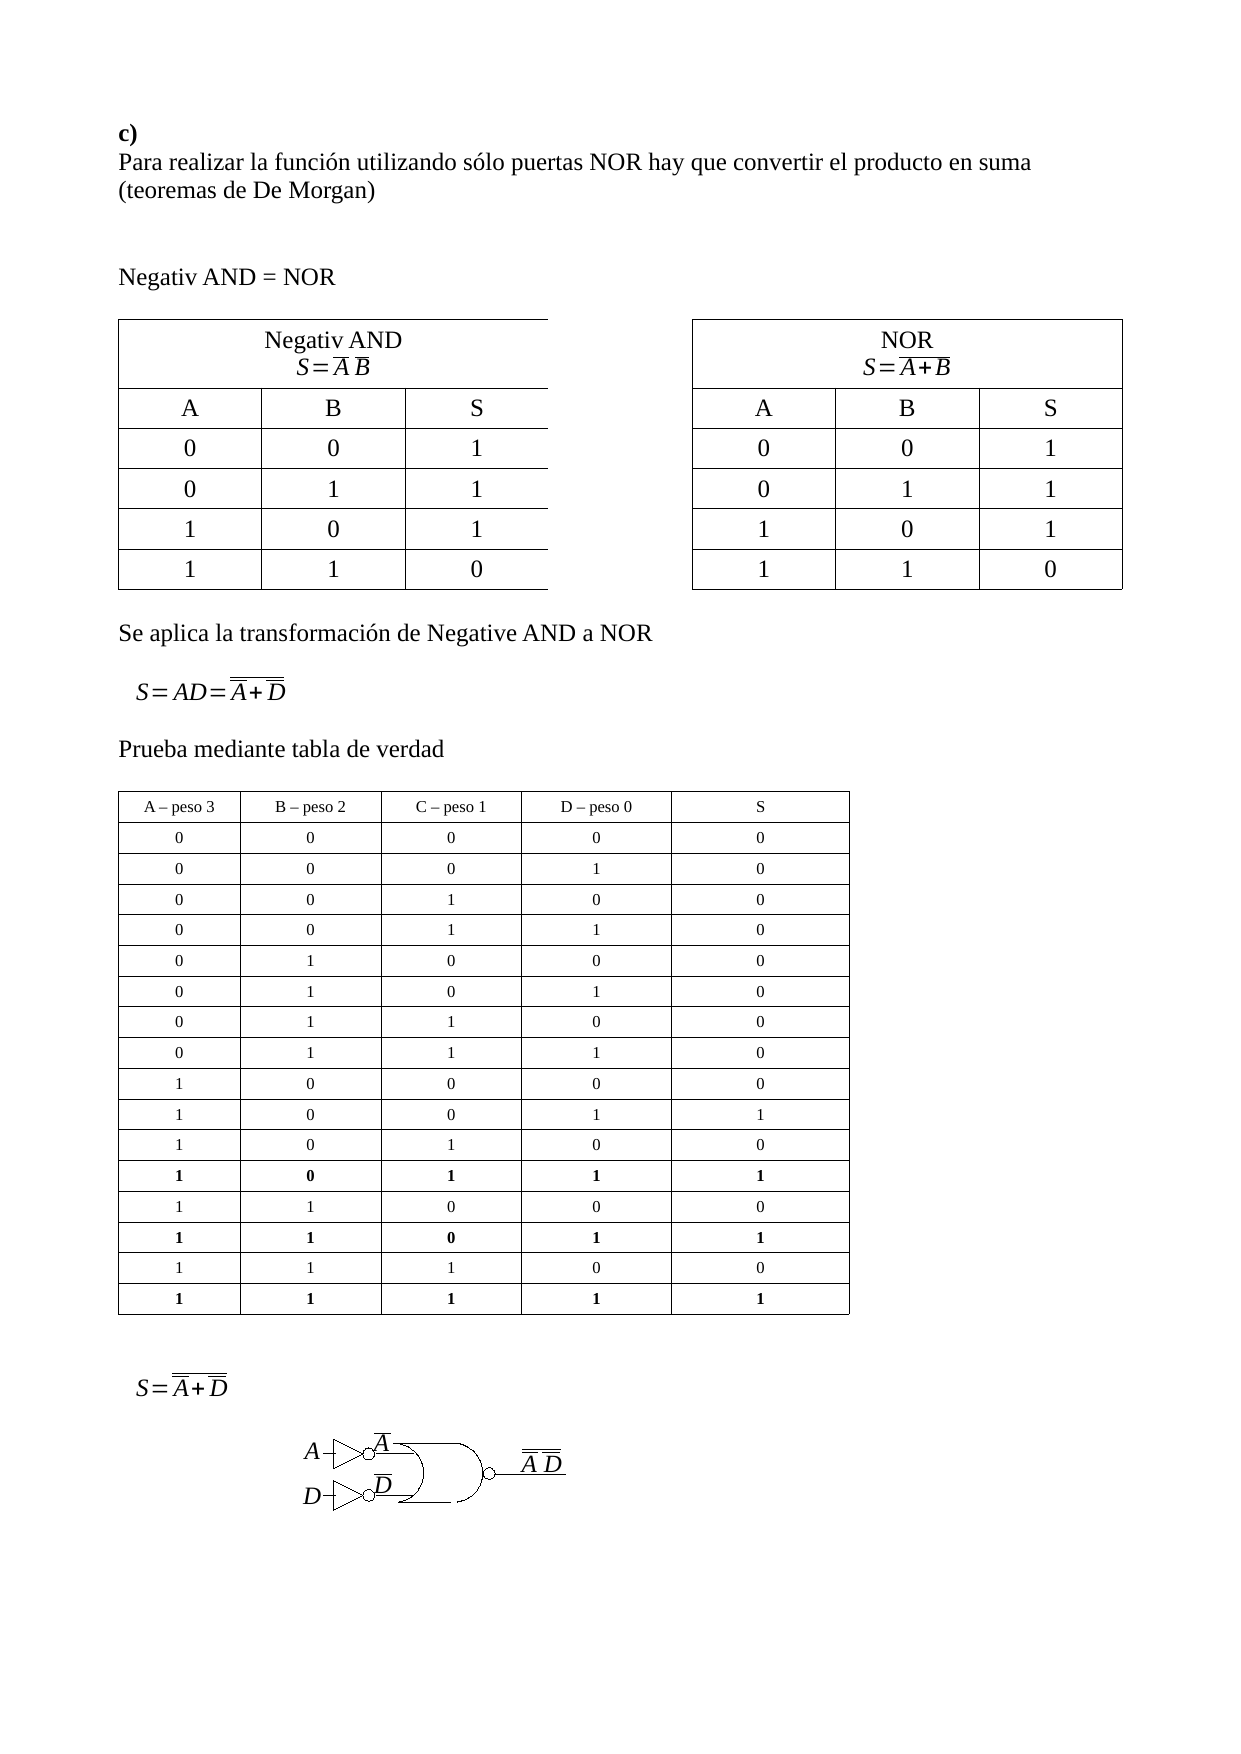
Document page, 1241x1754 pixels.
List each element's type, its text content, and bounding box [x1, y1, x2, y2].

table_header C – peso 1 [382, 792, 521, 822]
table_cell [548, 468, 692, 508]
table_cell 1 [119, 1100, 240, 1129]
table_cell 0 [241, 1130, 381, 1160]
table_cell 0 [262, 429, 405, 468]
table_cell 1 [119, 1161, 240, 1191]
table_cell 1 [382, 1161, 521, 1191]
table_cell 1 [119, 1253, 240, 1283]
table_cell 0 [672, 1130, 849, 1160]
table_header NOR [693, 320, 1122, 387]
table_cell 0 [522, 946, 671, 976]
table_cell 1 [406, 469, 548, 508]
table_cell 0 [241, 823, 381, 853]
table_cell 0 [522, 1253, 671, 1283]
table_cell 0 [119, 469, 261, 508]
table_cell 1 [382, 1253, 521, 1283]
table_cell 1 [241, 946, 381, 976]
table_cell 0 [672, 977, 849, 1006]
table_cell 0 [406, 550, 548, 589]
table_cell 0 [672, 885, 849, 914]
table_cell 0 [522, 1069, 671, 1099]
table_cell [548, 428, 692, 468]
table_cell 1 [522, 854, 671, 883]
table_cell B [262, 389, 405, 428]
table_header A – peso 3 [119, 792, 240, 822]
table_cell 1 [119, 1130, 240, 1160]
table_cell 0 [241, 885, 381, 914]
table_header Negativ AND [119, 320, 548, 387]
table_cell 1 [522, 915, 671, 945]
table_cell 1 [980, 469, 1122, 508]
table_cell 0 [119, 1038, 240, 1068]
table_cell 0 [672, 1069, 849, 1099]
table_cell 0 [241, 854, 381, 883]
table_cell 1 [119, 509, 261, 549]
table_header S [672, 792, 849, 822]
table_cell 0 [241, 1069, 381, 1099]
table_cell 1 [672, 1223, 849, 1252]
table_cell 0 [119, 946, 240, 976]
table_cell 0 [522, 1192, 671, 1222]
table_cell 0 [980, 550, 1122, 589]
table_cell S [406, 389, 548, 428]
table_cell 1 [119, 1223, 240, 1252]
table_cell 0 [693, 429, 835, 468]
table_cell [548, 388, 692, 428]
table_cell 0 [672, 854, 849, 883]
table_cell 1 [522, 1284, 671, 1314]
table_cell 0 [382, 946, 521, 976]
table_cell 1 [522, 1100, 671, 1129]
table_cell 0 [382, 1069, 521, 1099]
table_cell 1 [522, 977, 671, 1006]
table_cell [548, 508, 692, 549]
table_cell 0 [241, 1100, 381, 1129]
text c) [118, 118, 1122, 147]
table_cell 1 [119, 1192, 240, 1222]
table_cell A [119, 389, 261, 428]
table_cell 0 [119, 854, 240, 883]
table_cell 1 [522, 1223, 671, 1252]
table_cell B [836, 389, 979, 428]
table_header [548, 319, 692, 387]
table_cell 0 [119, 429, 261, 468]
table_cell 1 [241, 1253, 381, 1283]
table_cell 1 [241, 1223, 381, 1252]
table_cell 0 [382, 1223, 521, 1252]
table_cell 1 [836, 550, 979, 589]
table_cell 1 [382, 885, 521, 914]
table_cell 0 [672, 946, 849, 976]
table_cell 0 [241, 915, 381, 945]
text Negativ AND = NOR [118, 262, 1122, 291]
table_cell 0 [672, 1007, 849, 1037]
table_cell 0 [382, 977, 521, 1006]
table_cell 1 [406, 509, 548, 549]
table_cell 1 [672, 1161, 849, 1191]
table_cell 1 [406, 429, 548, 468]
table_cell 0 [672, 1038, 849, 1068]
table_cell 0 [522, 1007, 671, 1037]
text Se aplica la transformación de Negative AND a NOR [118, 618, 1122, 647]
table_cell 0 [693, 469, 835, 508]
table_header D – peso 0 [522, 792, 671, 822]
table_cell 1 [672, 1100, 849, 1129]
table_cell 0 [382, 1192, 521, 1222]
table_cell 0 [119, 1007, 240, 1037]
table_cell 0 [241, 1161, 381, 1191]
table_cell 0 [836, 509, 979, 549]
table_cell 0 [262, 509, 405, 549]
text Prueba mediante tabla de verdad [118, 734, 1122, 763]
table_cell 0 [119, 915, 240, 945]
table_cell 1 [119, 1284, 240, 1314]
table_cell 0 [672, 1253, 849, 1283]
table_cell 1 [241, 1007, 381, 1037]
table_cell 1 [382, 1038, 521, 1068]
table_cell 1 [119, 1069, 240, 1099]
table_cell 0 [836, 429, 979, 468]
table_cell 0 [522, 885, 671, 914]
table_cell 0 [522, 823, 671, 853]
table_cell 1 [241, 1192, 381, 1222]
table_cell 1 [382, 915, 521, 945]
table_cell 1 [693, 509, 835, 549]
table_cell 1 [522, 1161, 671, 1191]
table_cell 1 [382, 1284, 521, 1314]
table_cell 1 [980, 429, 1122, 468]
table_cell 1 [241, 1284, 381, 1314]
table_cell 0 [522, 1130, 671, 1160]
table_cell 0 [119, 823, 240, 853]
table_cell 1 [382, 1007, 521, 1037]
table_cell 1 [262, 550, 405, 589]
table_cell A [693, 389, 835, 428]
table_cell 0 [382, 854, 521, 883]
table_cell 1 [241, 1038, 381, 1068]
table_cell 0 [672, 1192, 849, 1222]
table_cell S [980, 389, 1122, 428]
table_cell 0 [382, 1100, 521, 1129]
table_cell 0 [119, 977, 240, 1006]
table_cell 1 [980, 509, 1122, 549]
table_cell 1 [262, 469, 405, 508]
table_cell 0 [119, 885, 240, 914]
table_cell 1 [693, 550, 835, 589]
table_cell 1 [522, 1038, 671, 1068]
table_cell 1 [836, 469, 979, 508]
table_cell 1 [672, 1284, 849, 1314]
table_cell [548, 549, 692, 589]
table_cell 1 [382, 1130, 521, 1160]
table_header B – peso 2 [241, 792, 381, 822]
table_cell 0 [672, 915, 849, 945]
table_cell 1 [241, 977, 381, 1006]
table_cell 0 [672, 823, 849, 853]
table_cell 1 [119, 550, 261, 589]
table_cell 0 [382, 823, 521, 853]
text Para realizar la función utilizando sólo puertas NOR hay que convertir el producto en suma (teoremas de De Morgan) [118, 147, 1122, 204]
